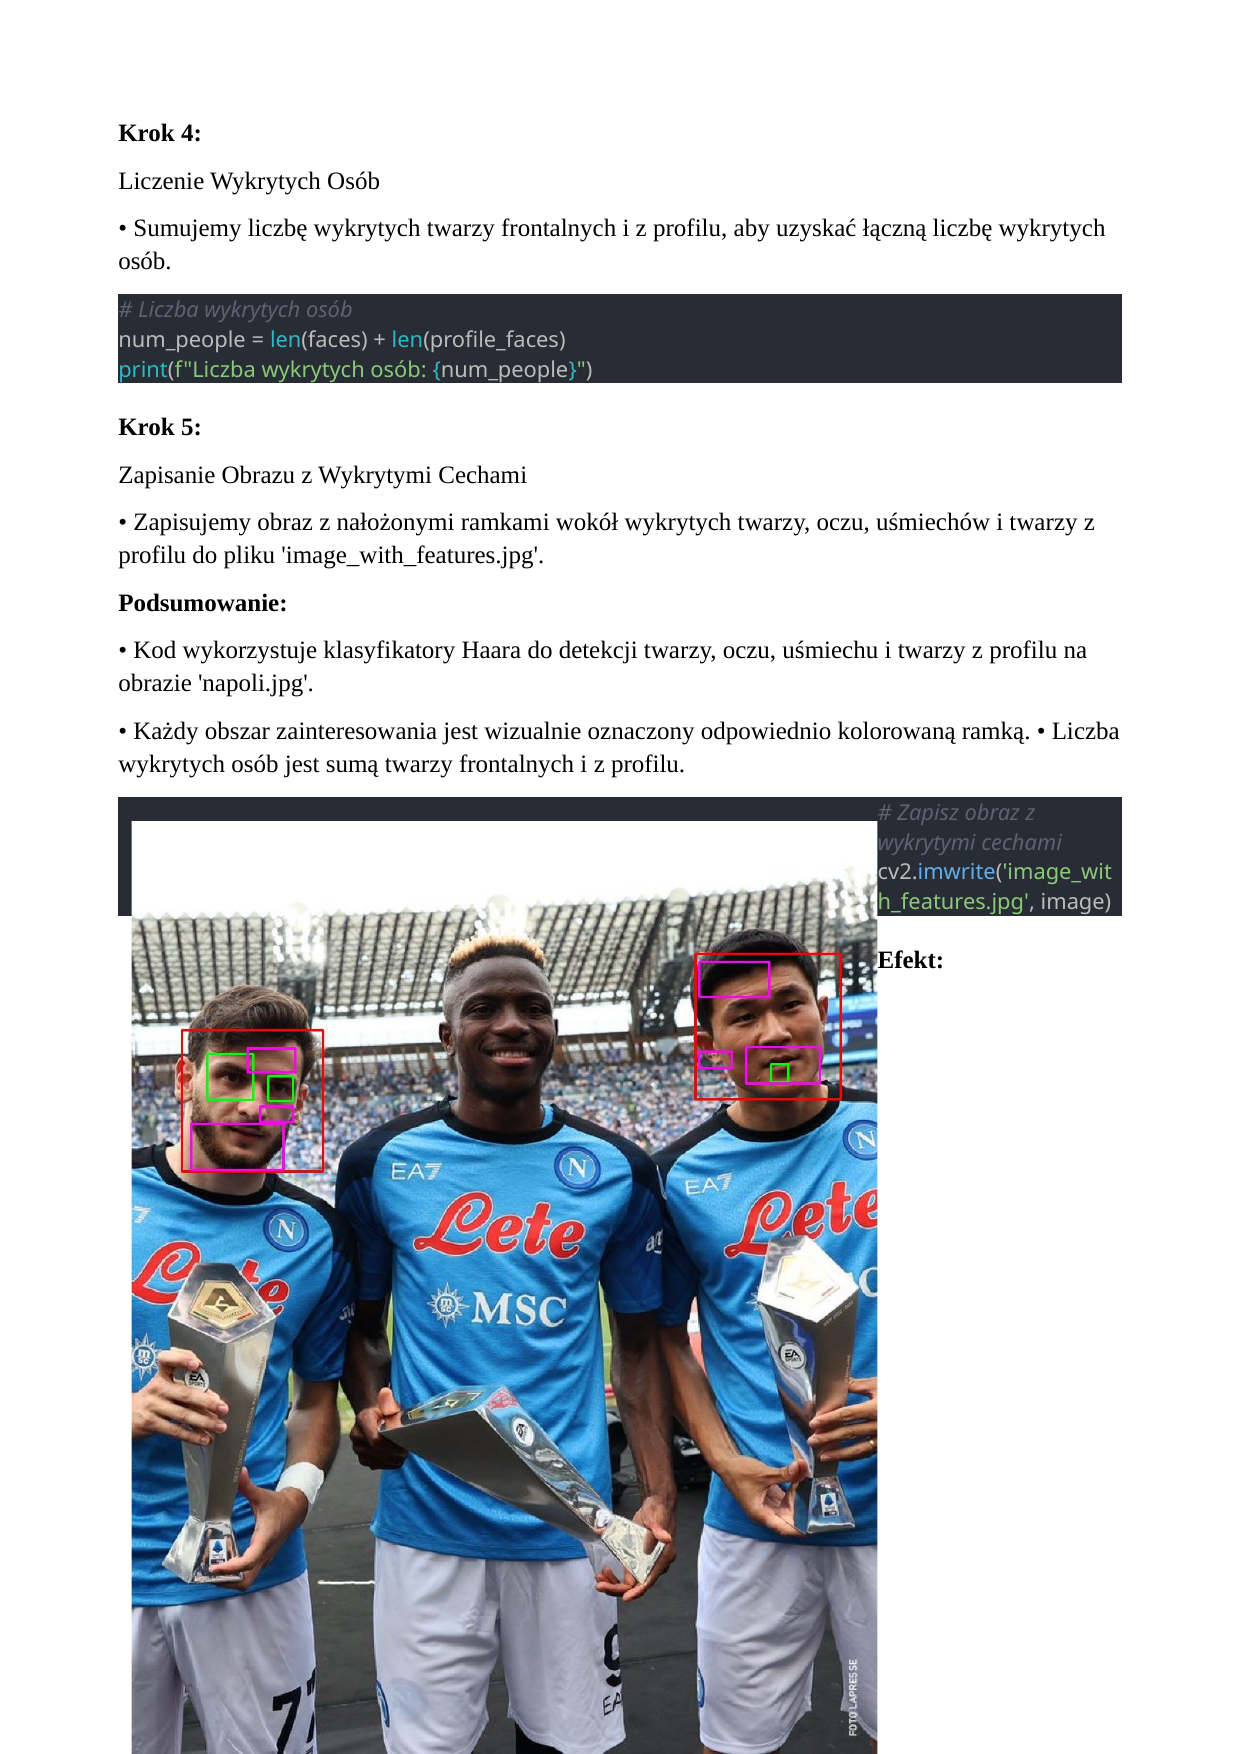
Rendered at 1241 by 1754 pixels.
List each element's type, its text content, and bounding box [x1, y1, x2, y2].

text • Każdy obszar zainteresowania jest wizualnie oznaczony odpowiednio kolorowaną ramką. • Liczba wykrytych osób jest sumą twarzy frontalnych i z profilu. [118, 716, 1122, 778]
text Krok 4: [118, 118, 1122, 147]
text Zapisanie Obrazu z Wykrytymi Cechami [118, 460, 1122, 488]
text • Kod wykorzystuje klasyfikatory Haara do detekcji twarzy, oczu, uśmiechu i twarzy z profilu na obrazie 'napoli.jpg'. [118, 636, 1122, 697]
text Krok 5: [118, 412, 1122, 441]
text # Liczba wykrytych osób num_people = len(faces) + len(profile_faces) print(f"Liczba wykrytych osób: {num_people}") [118, 294, 1122, 383]
text Efekt: [878, 945, 1122, 973]
text • Zapisujemy obraz z nałożonymi ramkami wokół wykrytych twarzy, oczu, uśmiechów i twarzy z profilu do pliku 'image_with_features.jpg'. [118, 507, 1122, 569]
text • Sumujemy liczbę wykrytych twarzy frontalnych i z profilu, aby uzyskać łączną liczbę wykrytych osób. [118, 213, 1122, 275]
text Liczenie Wykrytych Osób [118, 166, 1122, 194]
text Podsumowanie: [118, 588, 1122, 617]
text # Zapisz obraz z wykrytymi cechami cv2.imwrite('image_with_features.jpg', image) [118, 797, 1122, 916]
picture [131, 821, 878, 1754]
text [118, 945, 131, 973]
